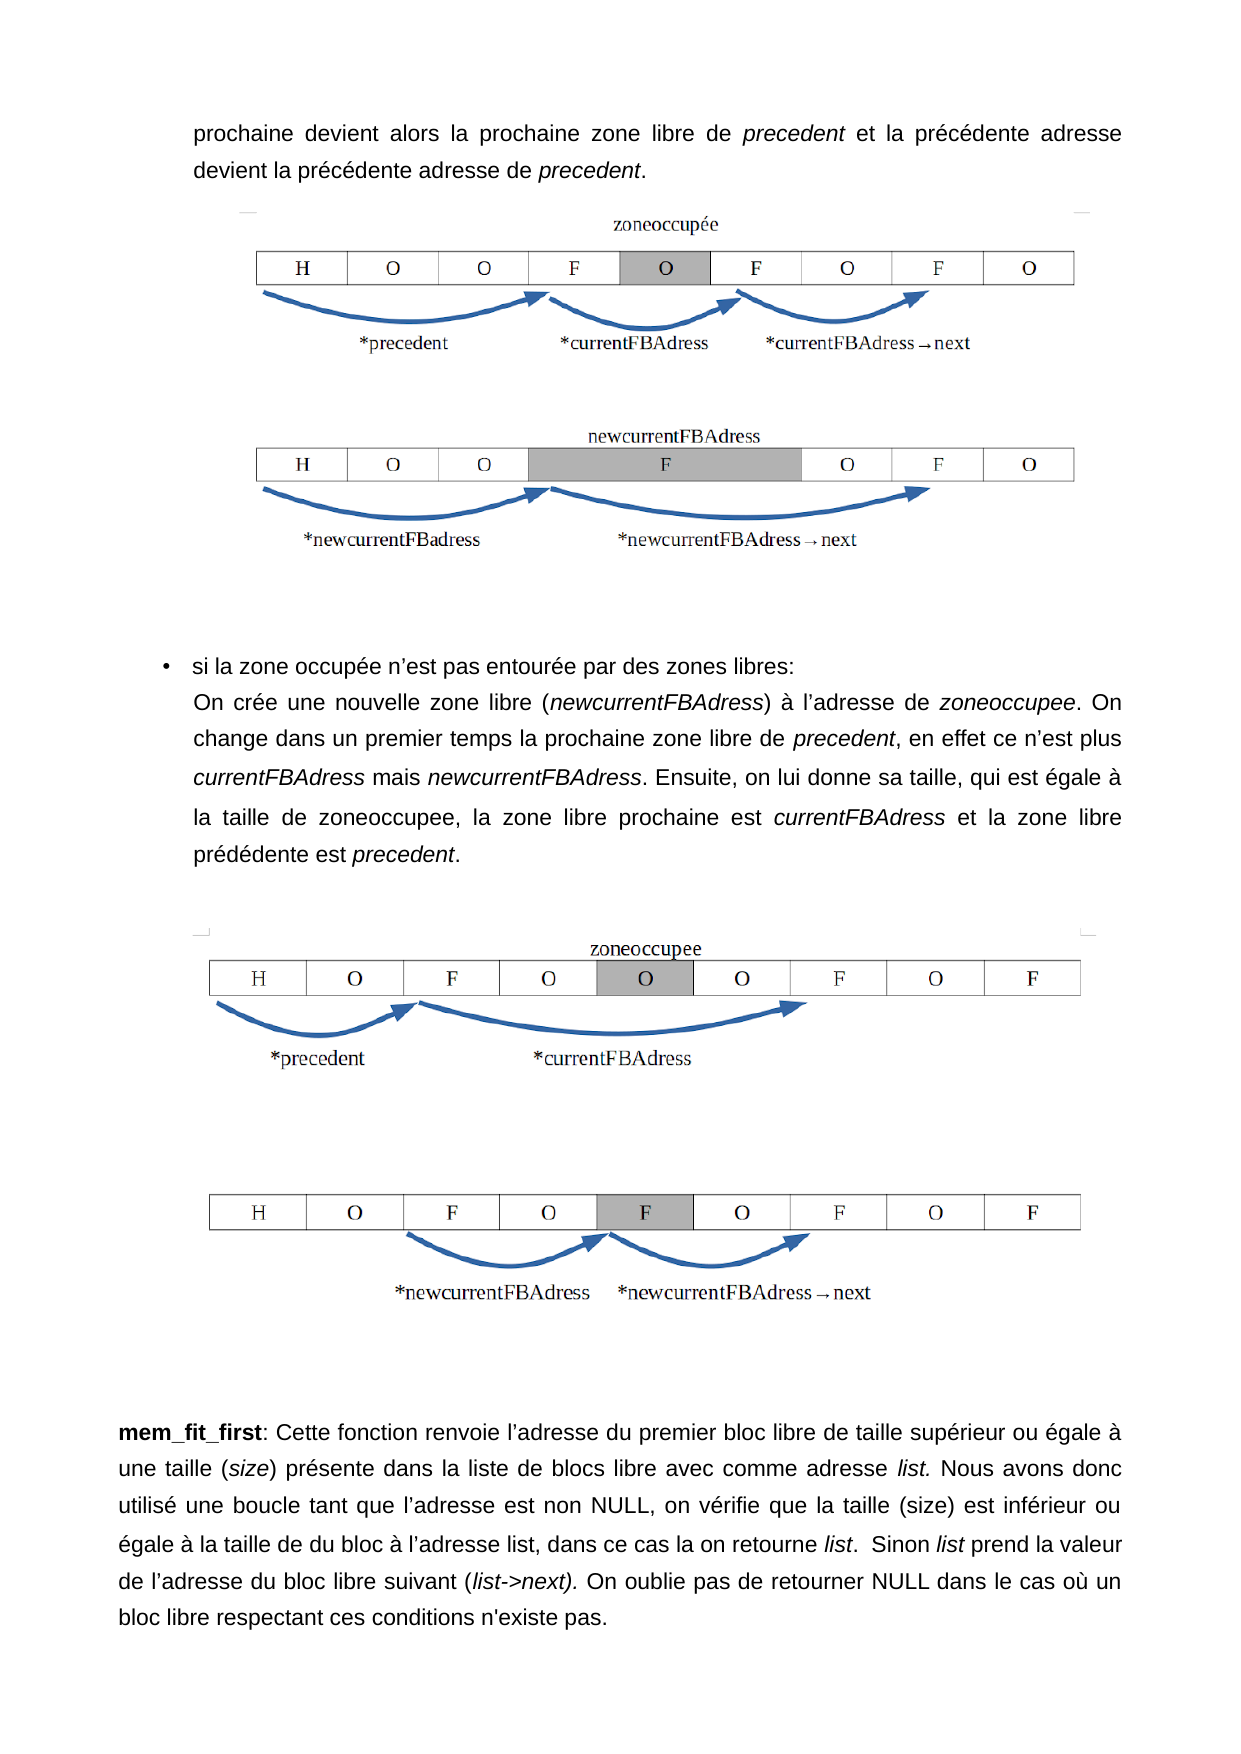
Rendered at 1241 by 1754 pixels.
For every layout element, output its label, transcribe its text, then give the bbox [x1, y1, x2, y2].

picture [192, 928, 1097, 1320]
text prochaine devient alors la prochaine zone libre de precedent et la précédente adresse devient la précédente adresse de precedent. [193, 118, 1122, 183]
text mem_fit_first: Cette fonction renvoie l’adresse du premier bloc libre de taille supérieur ou égale à une taille (size) présente dans la liste de blocs libre avec comme adresse list. Nous avons donc utilisé une boucle tant que l’adresse est non NULL, on vérifie que la taille (size) est inférieur ou égale à la taille de du bloc à l’adresse list, dans ce cas la on retourne list. Sinon list prend la valeur de l’adresse du bloc libre suivant (list->next). On oublie pas de retourner NULL dans le cas où un bloc libre respectant ces conditions n'existe pas. [118, 1419, 1122, 1630]
text On crée une nouvelle zone libre (newcurrentFBAdress) à l’adresse de zoneoccupee. On change dans un premier temps la prochaine zone libre de precedent, en effet ce n’est plus currentFBAdress mais newcurrentFBAdress. Ensuite, on lui donne sa taille, qui est égale à la taille de zoneoccupee, la zone libre prochaine est currentFBAdress et la zone libre prédédente est precedent. [193, 689, 1122, 867]
list si la zone occupée n’est pas entourée par des zones libres: [162, 653, 1122, 679]
picture [239, 212, 1090, 563]
